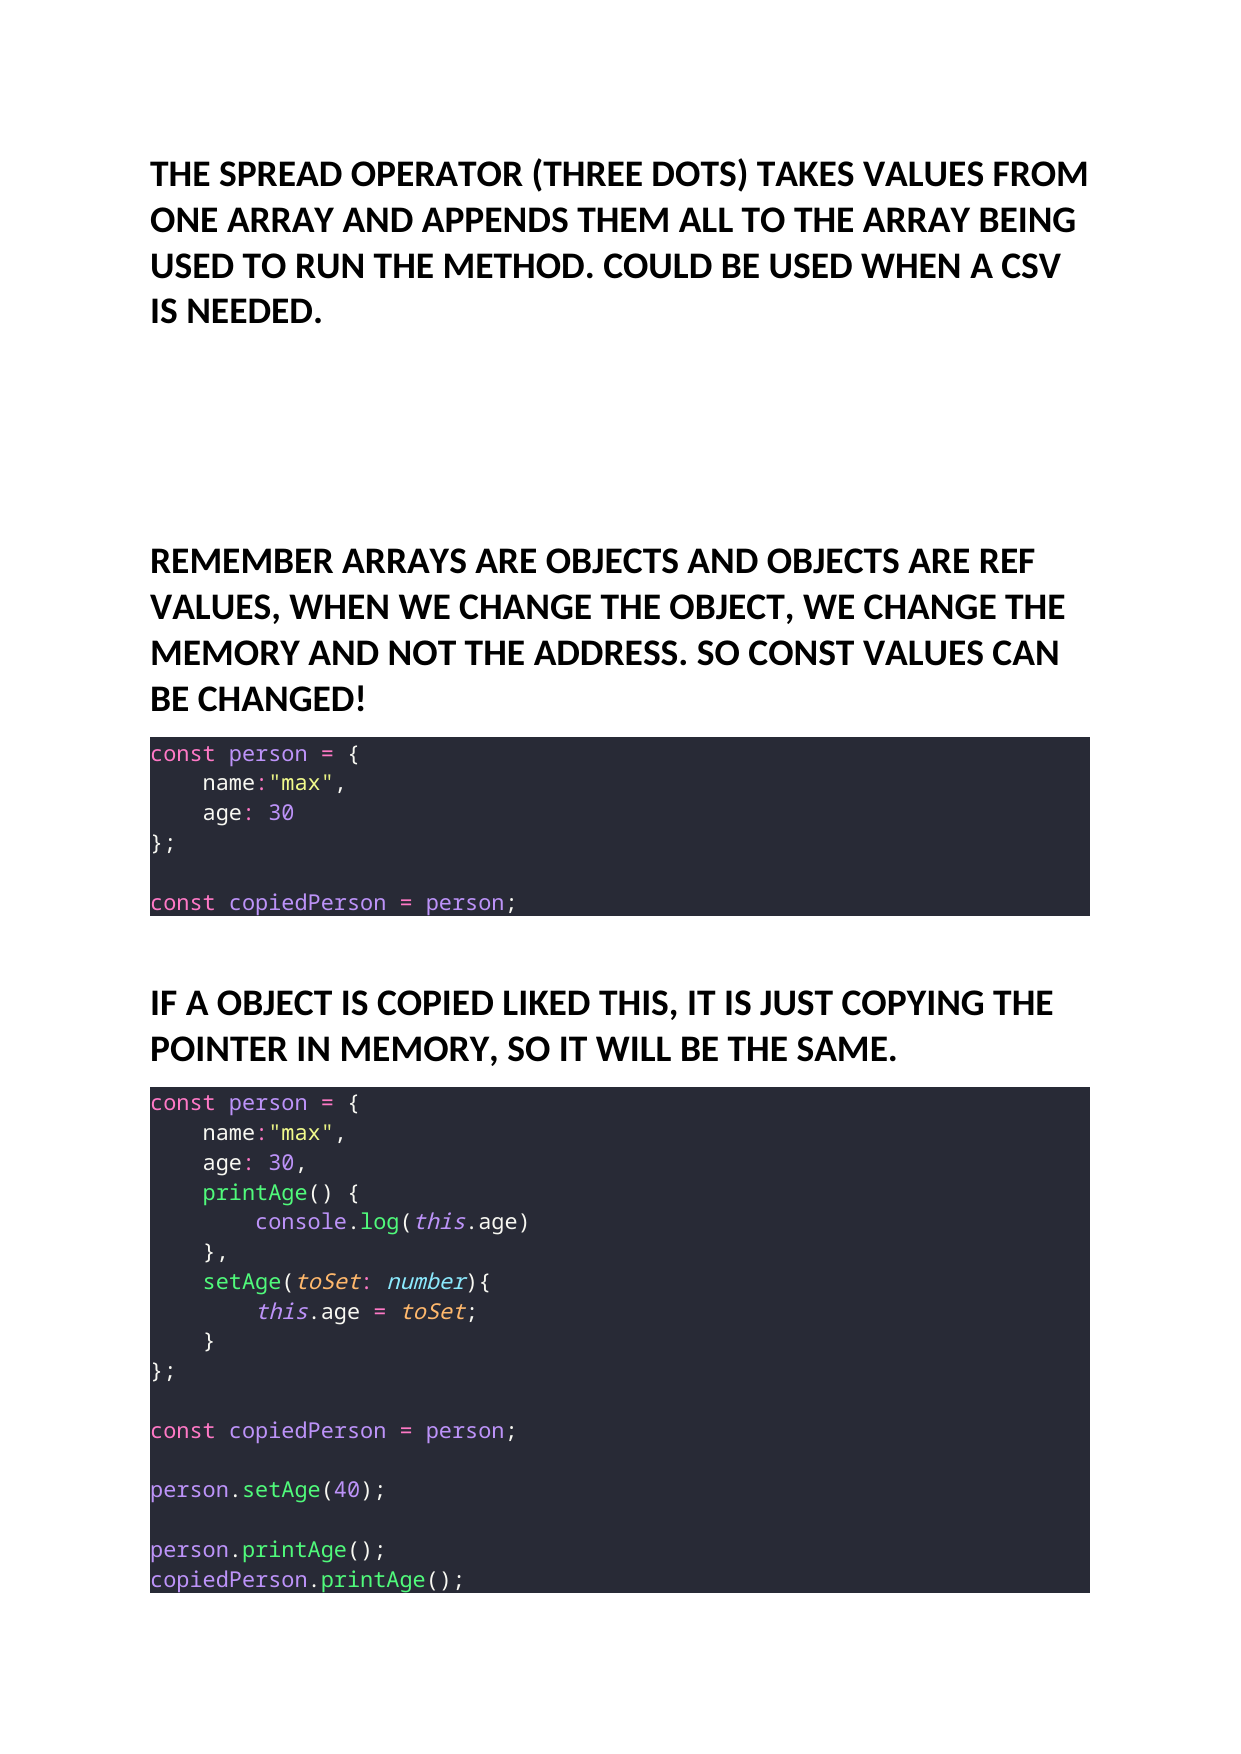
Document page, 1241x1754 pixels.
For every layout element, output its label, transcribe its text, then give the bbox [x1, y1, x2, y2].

text const copiedPerson = person; [150, 886, 1090, 916]
text }; [150, 1355, 1090, 1385]
text REMEMBER ARRAYS ARE OBJECTS AND OBJECTS ARE REF VALUES, WHEN WE CHANGE THE OBJECT, WE CHANGE THE MEMORY AND NOT THE ADDRESS. SO CONST VALUES CAN BE CHANGED! [150, 537, 1090, 721]
text age: 30 [150, 797, 1090, 827]
text setAge(toSet: number){ [150, 1266, 1090, 1296]
text const copiedPerson = person; [150, 1415, 1090, 1444]
text IF A OBJECT IS COPIED LIKED THIS, IT IS JUST COPYING THE POINTER IN MEMORY, SO IT WILL BE THE SAME. [150, 979, 1090, 1070]
text copiedPerson.printAge(); [150, 1564, 1090, 1593]
text console.log(this.age) [150, 1206, 1090, 1236]
text printAge() { [150, 1176, 1090, 1206]
text name:"max", [150, 1117, 1090, 1147]
text } [150, 1325, 1090, 1355]
text this.age = toSet; [150, 1296, 1090, 1325]
text name:"max", [150, 767, 1090, 797]
text const person = { [150, 737, 1090, 767]
text }, [150, 1236, 1090, 1266]
text }; [150, 827, 1090, 857]
text person.setAge(40); [150, 1474, 1090, 1504]
text THE SPREAD OPERATOR (THREE DOTS) TAKES VALUES FROM ONE ARRAY AND APPENDS THEM ALL TO THE ARRAY BEING USED TO RUN THE METHOD. COULD BE USED WHEN A CSV IS NEEDED. [150, 150, 1090, 333]
text const person = { [150, 1087, 1090, 1117]
text age: 30, [150, 1147, 1090, 1176]
text person.printAge(); [150, 1534, 1090, 1564]
